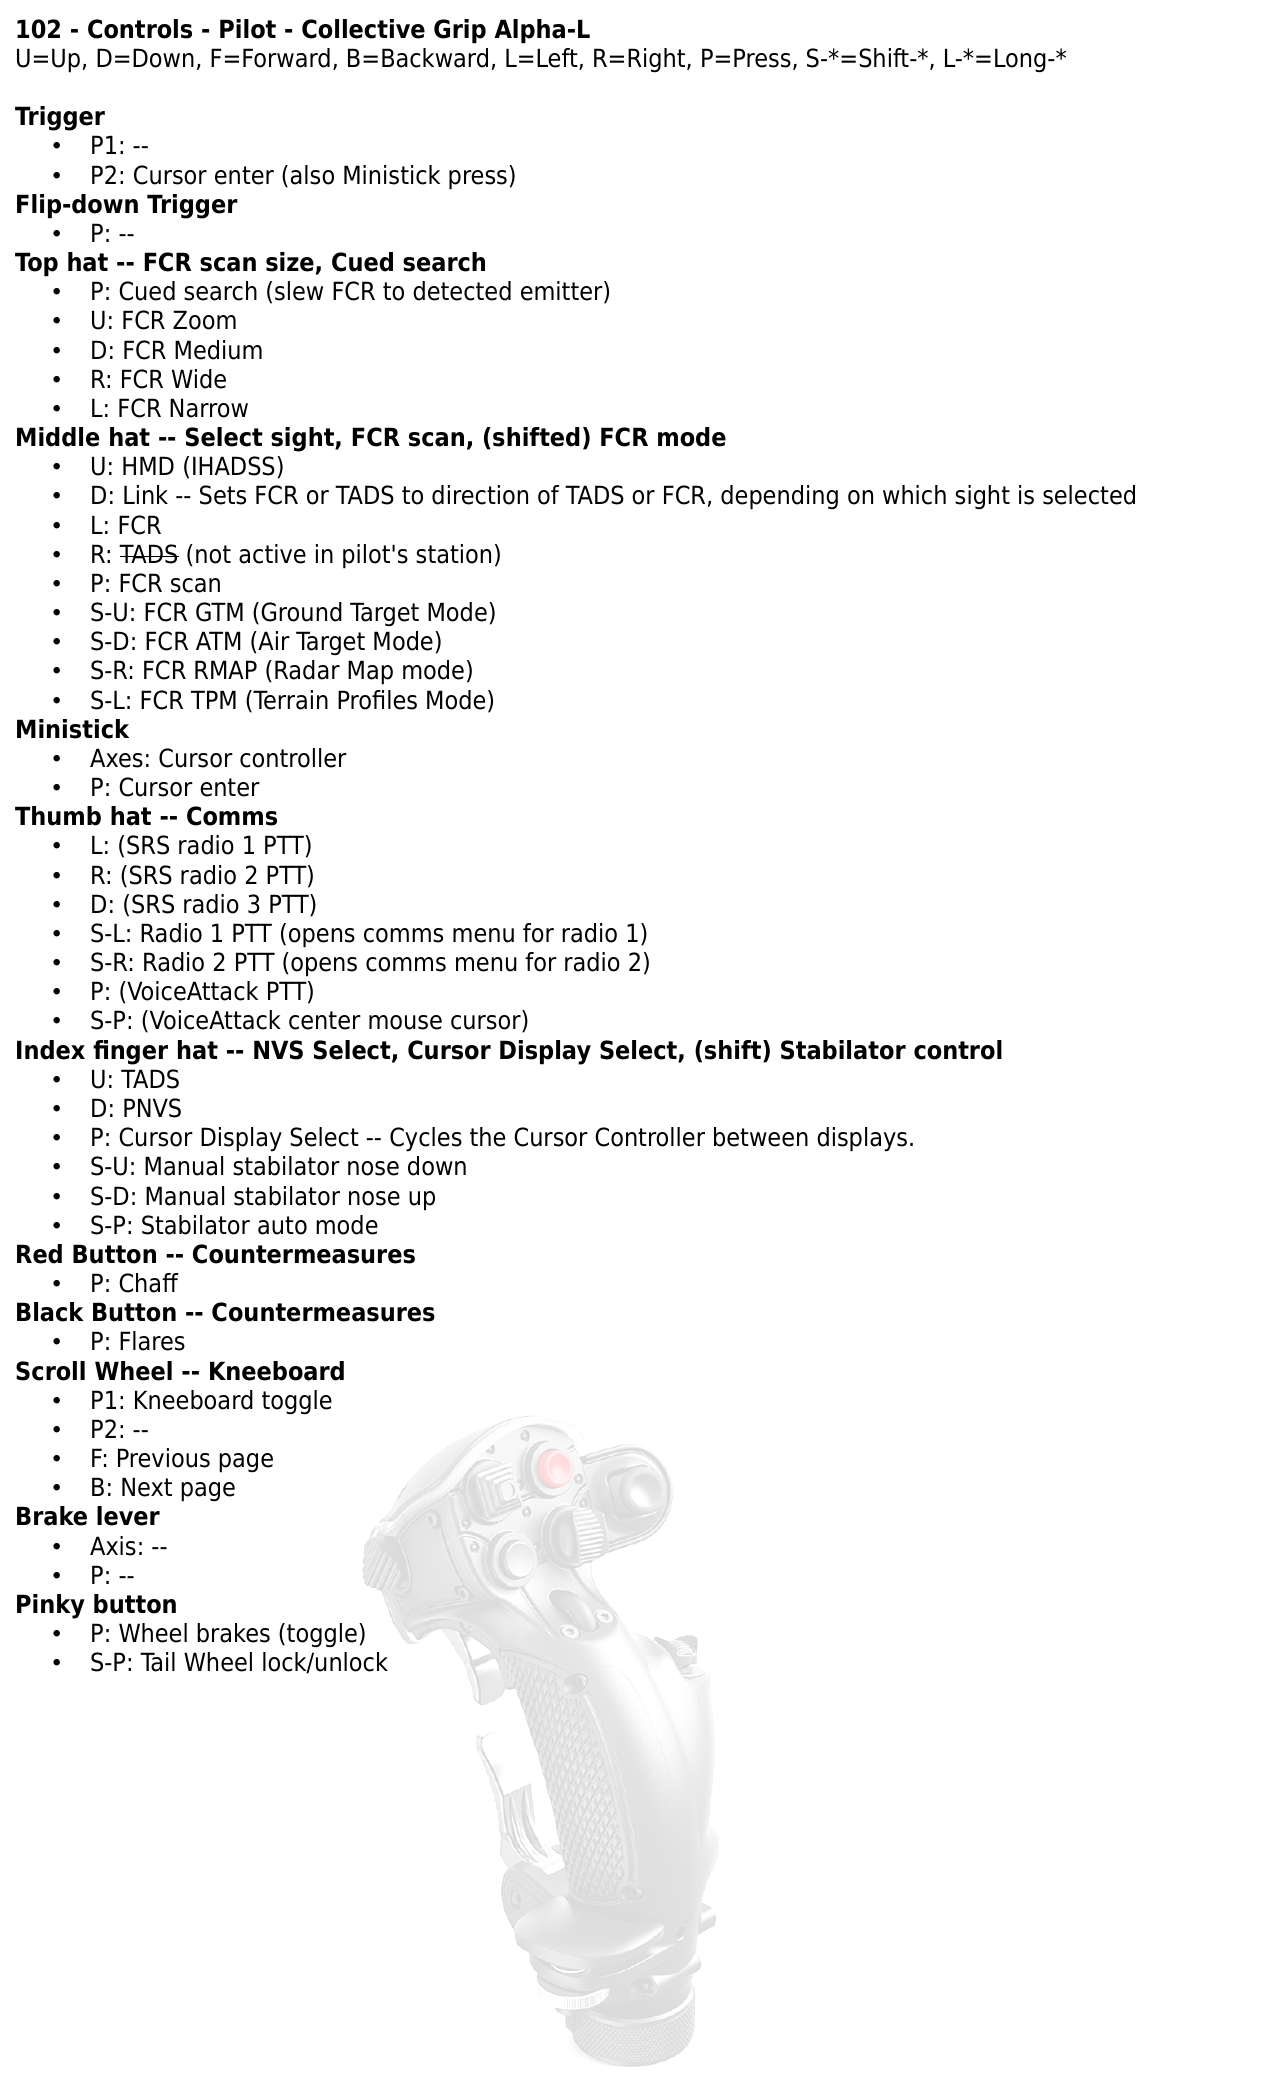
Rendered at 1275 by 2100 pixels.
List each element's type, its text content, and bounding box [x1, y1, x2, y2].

list S-R: Radio 2 PTT (opens comms menu for radio 2) [52, 948, 1260, 977]
list P: (VoiceAttack PTT) [52, 977, 1260, 1007]
list L: FCR [52, 511, 1260, 540]
list P1: Kneeboard toggle [52, 1386, 230, 1415]
list D: (SRS radio 3 PTT) [52, 890, 1260, 919]
text Ministick [15, 715, 1260, 744]
list [1045, 1415, 1260, 1444]
list F: Previous page [52, 1444, 230, 1473]
list Axis: -- [52, 1532, 230, 1561]
list P: Cursor enter [52, 773, 1260, 802]
list P: Wheel brakes (toggle) [1045, 1619, 1260, 1648]
list S-P: Stabilator auto mode [52, 1211, 1260, 1240]
list L: (SRS radio 1 PTT) [52, 832, 1260, 861]
list S-U: FCR GTM (Ground Target Mode) [52, 598, 1260, 627]
list S-P: Tail Wheel lock/unlock [52, 1648, 230, 1677]
text Brake lever [15, 1502, 230, 1532]
text Scroll Wheel -- Kneeboard [1045, 1357, 1260, 1386]
text Top hat -- FCR scan size, Cued search [15, 248, 1260, 277]
text 102 - Controls - Pilot - Collective Grip Alpha-L [15, 15, 1260, 44]
list P: Flares [52, 1327, 230, 1357]
list [1045, 1561, 1260, 1590]
list B: Next page [1045, 1473, 1260, 1502]
list F: Previous page [1045, 1444, 1260, 1473]
list Axes: Cursor controller [52, 744, 1260, 773]
list B: Next page [52, 1473, 230, 1502]
list S-L: FCR TPM (Terrain Profiles Mode) [52, 686, 1260, 715]
text Thumb hat -- Comms [15, 802, 1260, 832]
text Flip-down Trigger [15, 190, 1260, 219]
list R: FCR Wide [52, 365, 1260, 394]
list S-R: FCR RMAP (Radar Map mode) [52, 657, 1260, 686]
list [1045, 1532, 1260, 1561]
text Trigger [15, 102, 1260, 132]
list S-P: (VoiceAttack center mouse cursor) [52, 1007, 1260, 1036]
list D: Link -- Sets FCR or TADS to direction of TADS or FCR, depending on which sight is selected [52, 482, 1260, 511]
list S-D: Manual stabilator nose up [52, 1182, 1260, 1211]
text Middle hat -- Select sight, FCR scan, (shifted) FCR mode [15, 423, 1260, 452]
text Pinky button [15, 1590, 230, 1619]
list S-U: Manual stabilator nose down [52, 1152, 1260, 1182]
list D: PNVS [52, 1094, 1260, 1123]
list L: FCR Narrow [52, 394, 1260, 423]
text [1045, 1502, 1260, 1532]
list U: TADS [52, 1065, 1260, 1094]
list P2: -- [52, 1415, 230, 1444]
text Index finger hat -- NVS Select, Cursor Display Select, (shift) Stabilator control [15, 1036, 1260, 1065]
text [1045, 1590, 1260, 1619]
list P2: Cursor enter (also Ministick press) [52, 161, 1260, 190]
list P: Cursor Display Select -- Cycles the Cursor Controller between displays. [52, 1123, 1260, 1152]
list [1045, 1327, 1260, 1357]
list P: Wheel brakes (toggle) [52, 1619, 230, 1648]
list S-P: Tail Wheel lock/unlock [1045, 1648, 1260, 1677]
list P: Chaff [52, 1269, 1260, 1298]
text Black Button -- Countermeasures [15, 1298, 1260, 1327]
list P1: Kneeboard toggle [1045, 1386, 1260, 1415]
list U: FCR Zoom [52, 307, 1260, 336]
list P: FCR scan [52, 569, 1260, 598]
list P: -- [52, 1561, 230, 1590]
list S-D: FCR ATM (Air Target Mode) [52, 627, 1260, 657]
list P1: -- [52, 132, 1260, 161]
text Red Button -- Countermeasures [15, 1240, 1260, 1269]
text U=Up, D=Down, F=Forward, B=Backward, L=Left, R=Right, P=Press, S-*=Shift-*, L-*=Long-* [15, 44, 1260, 73]
list P: Cued search (slew FCR to detected emitter) [52, 277, 1260, 307]
list S-L: Radio 1 PTT (opens comms menu for radio 1) [52, 919, 1260, 948]
list R: (SRS radio 2 PTT) [52, 861, 1260, 890]
text Scroll Wheel -- Kneeboard [15, 1357, 230, 1386]
list U: HMD (IHADSS) [52, 452, 1260, 482]
list R: TADS (not active in pilot's station) [52, 540, 1260, 569]
list P: -- [52, 219, 1260, 248]
list D: FCR Medium [52, 336, 1260, 365]
